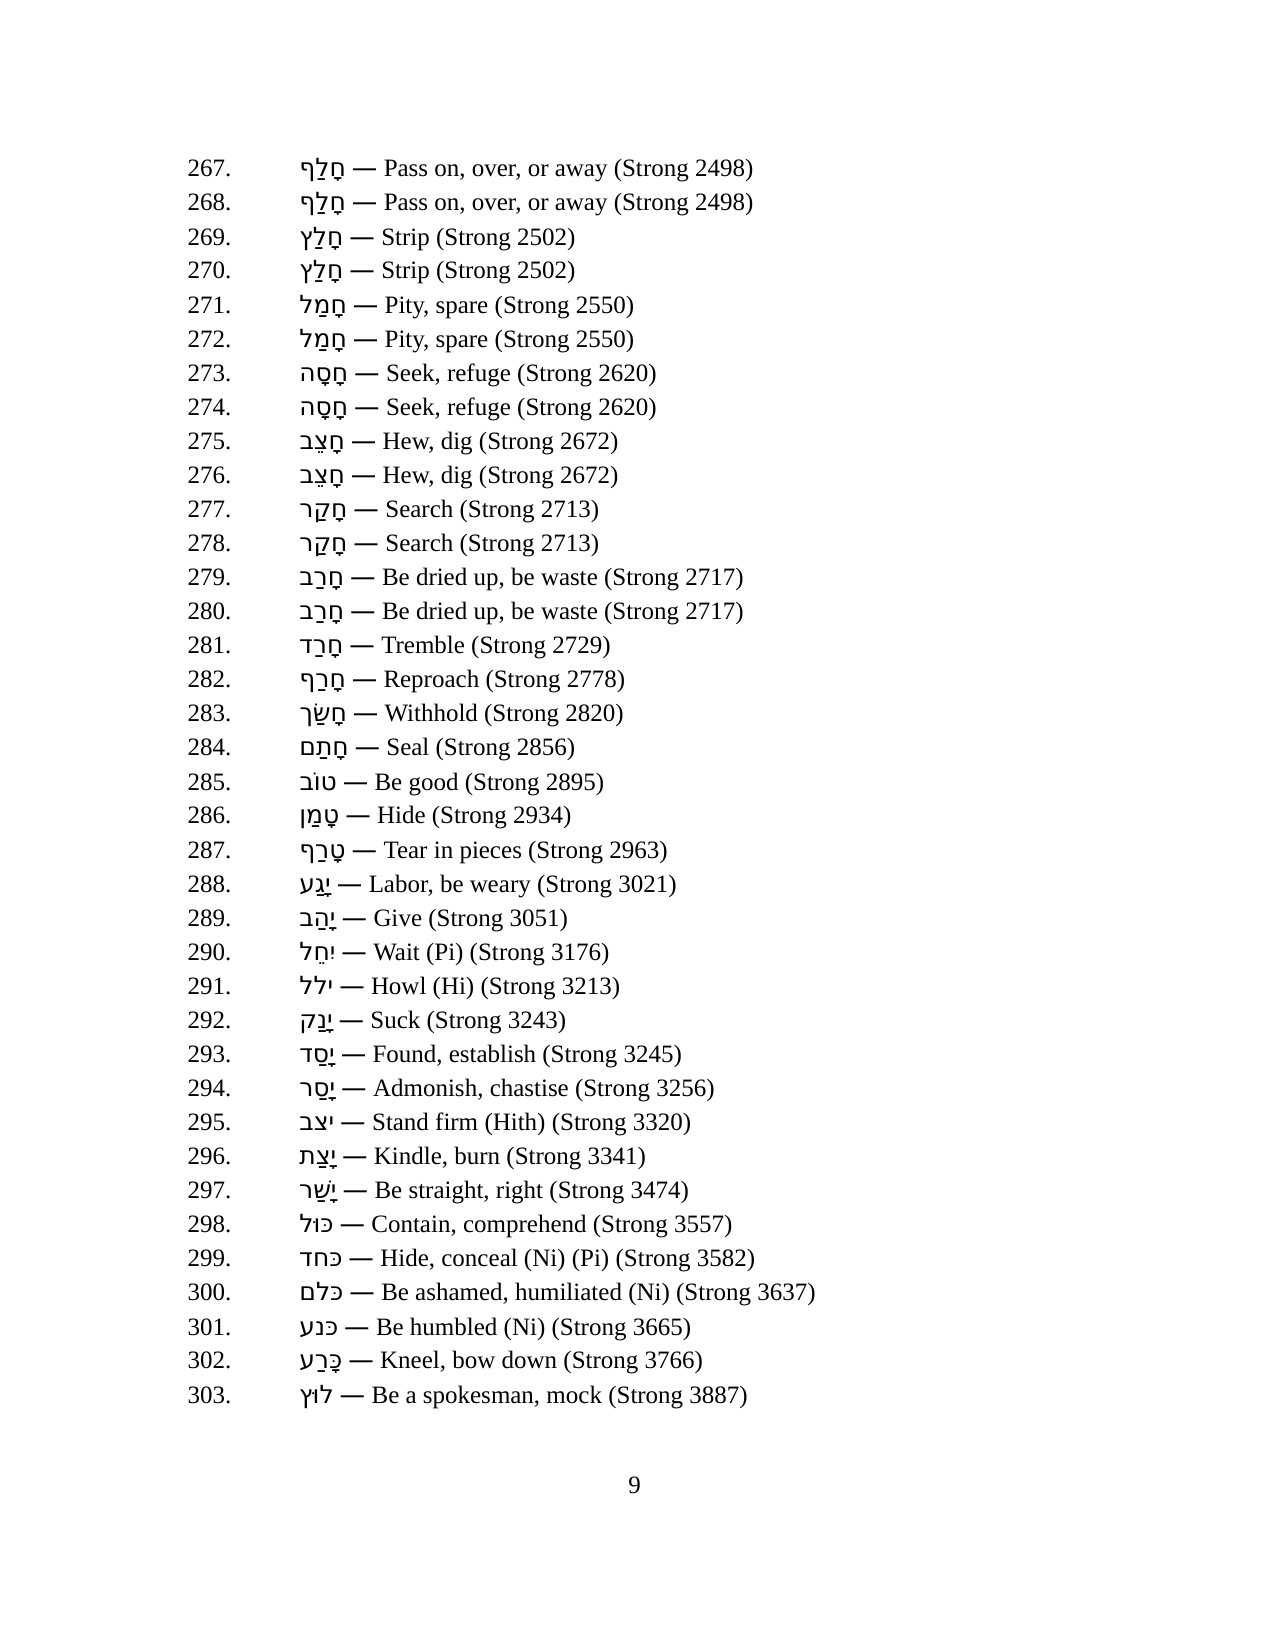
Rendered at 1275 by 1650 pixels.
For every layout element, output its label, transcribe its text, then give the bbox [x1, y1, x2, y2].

list חָלַף — Pass on, over, or away (Strong 2498) [187, 150, 1125, 184]
list יָהַב — Give (Strong 3051) [187, 899, 1125, 933]
list חָרַב — Be dried up, be waste (Strong 2717) [187, 559, 1125, 593]
list חָקַר — Search (Strong 2713) [187, 491, 1125, 525]
list כּחד — Hide, conceal (Ni) (Pi) (Strong 3582) [187, 1240, 1125, 1274]
list חָשַׂך — Withhold (Strong 2820) [187, 695, 1125, 729]
list לוּץ — Be a spokesman, mock (Strong 3887) [187, 1376, 1125, 1410]
list כּנע — Be humbled (Ni) (Strong 3665) [187, 1308, 1125, 1342]
list חָצֵב — Hew, dig (Strong 2672) [187, 457, 1125, 491]
list חָלַץ — Strip (Strong 2502) [187, 252, 1125, 286]
list יָסַר — Admonish, chastise (Strong 3256) [187, 1070, 1125, 1104]
list חָקַר — Search (Strong 2713) [187, 525, 1125, 559]
list ילל — Howl (Hi) (Strong 3213) [187, 967, 1125, 1002]
list יָסַד — Found, establish (Strong 3245) [187, 1036, 1125, 1070]
list חָסָה — Seek, refuge (Strong 2620) [187, 388, 1125, 422]
list יָגַע — Labor, be weary (Strong 3021) [187, 865, 1125, 899]
list יצב — Stand firm (Hith) (Strong 3320) [187, 1104, 1125, 1138]
list יָצַת — Kindle, burn (Strong 3341) [187, 1138, 1125, 1172]
list טָרַף — Tear in pieces (Strong 2963) [187, 831, 1125, 865]
list חָלַץ — Strip (Strong 2502) [187, 218, 1125, 252]
list חָצֵב — Hew, dig (Strong 2672) [187, 422, 1125, 457]
list טָמַן — Hide (Strong 2934) [187, 797, 1125, 831]
list חָמַל — Pity, spare (Strong 2550) [187, 286, 1125, 320]
list יָשַׁר — Be straight, right (Strong 3474) [187, 1172, 1125, 1206]
list חָתַם — Seal (Strong 2856) [187, 729, 1125, 763]
list יָנַק — Suck (Strong 3243) [187, 1002, 1125, 1036]
list יִחֵל — Wait (Pi) (Strong 3176) [187, 933, 1125, 967]
list חָרַף — Reproach (Strong 2778) [187, 661, 1125, 695]
list טוֹב — Be good (Strong 2895) [187, 763, 1125, 797]
list חָרַב — Be dried up, be waste (Strong 2717) [187, 593, 1125, 627]
list כּוּל — Contain, comprehend (Strong 3557) [187, 1206, 1125, 1240]
list חָרַד — Tremble (Strong 2729) [187, 627, 1125, 661]
list כּלם — Be ashamed, humiliated (Ni) (Strong 3637) [187, 1274, 1125, 1308]
list חָלַף — Pass on, over, or away (Strong 2498) [187, 184, 1125, 218]
list חָמַל — Pity, spare (Strong 2550) [187, 320, 1125, 354]
list כָּרַע — Kneel, bow down (Strong 3766) [187, 1342, 1125, 1376]
list חָסָה — Seek, refuge (Strong 2620) [187, 354, 1125, 388]
